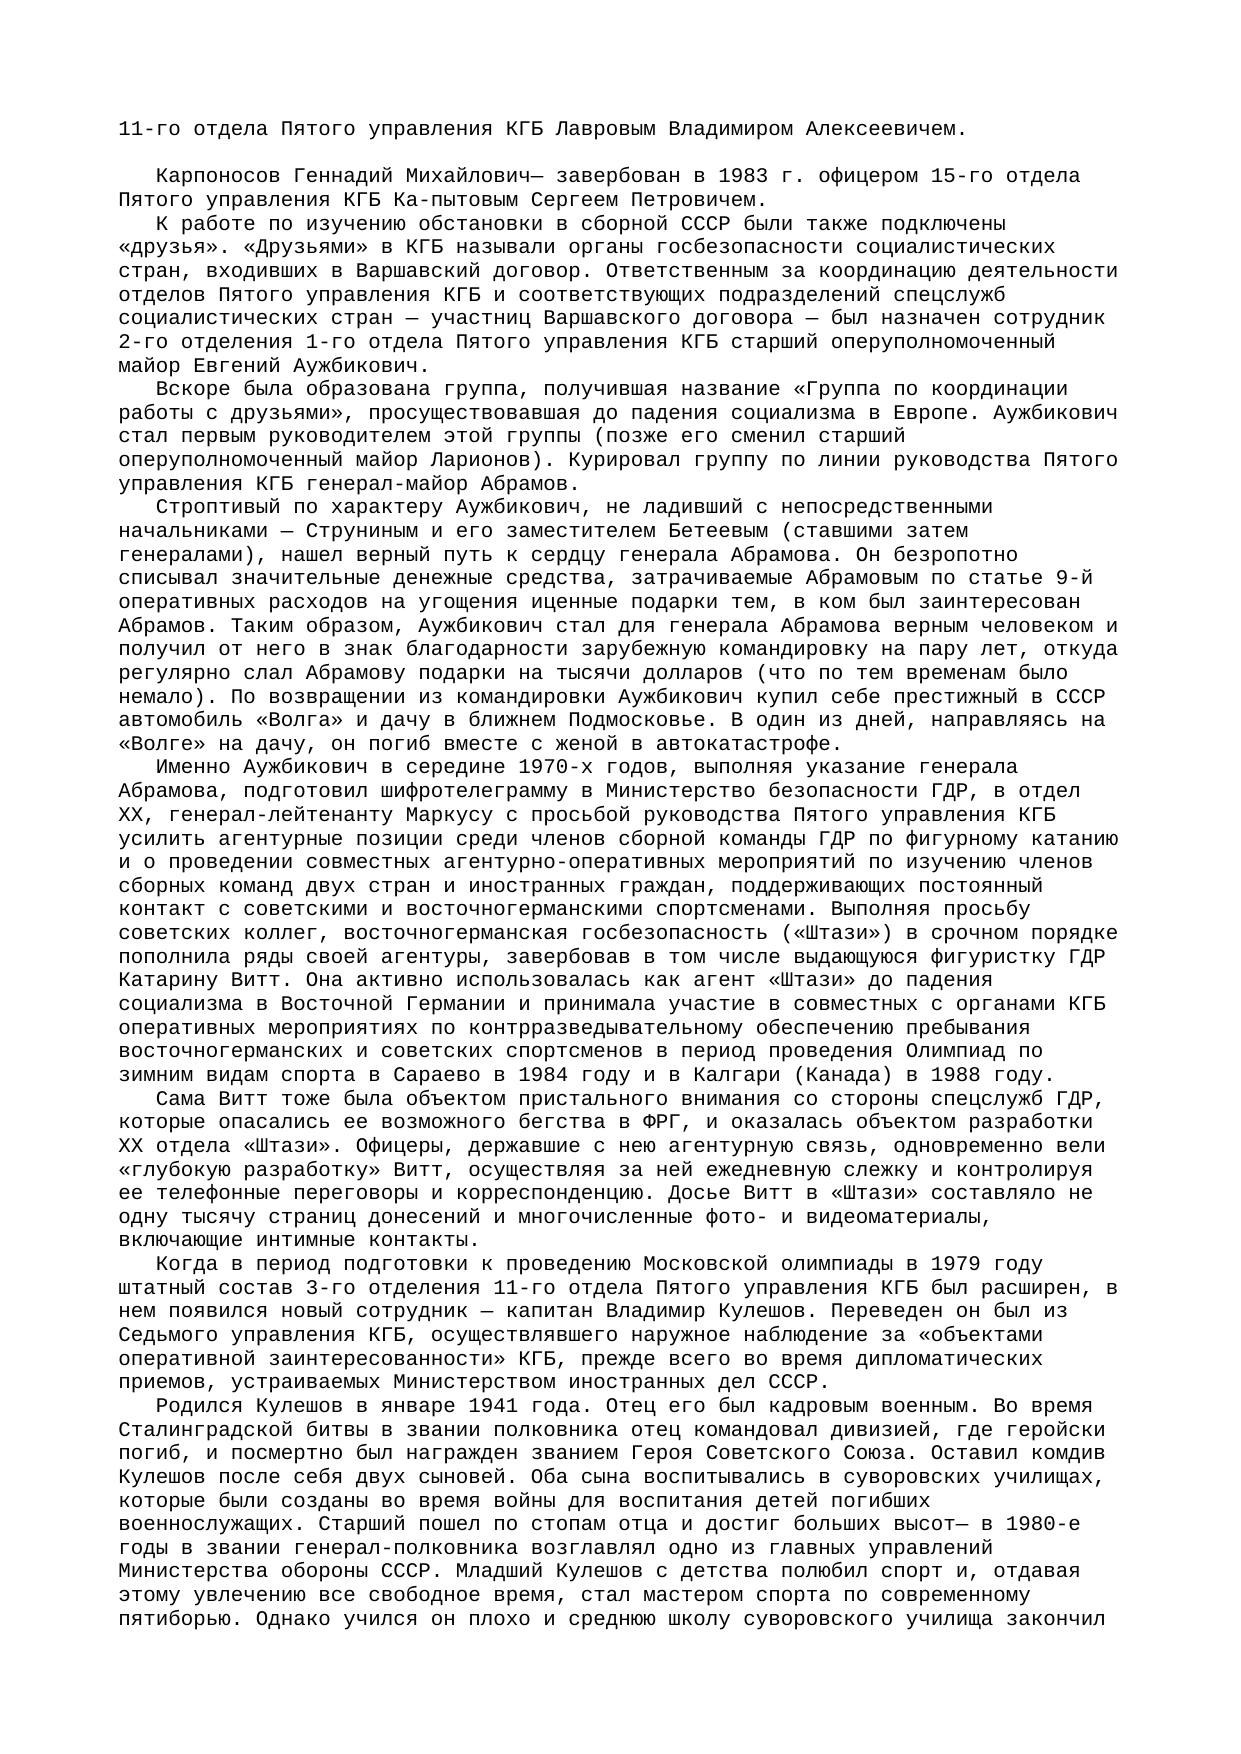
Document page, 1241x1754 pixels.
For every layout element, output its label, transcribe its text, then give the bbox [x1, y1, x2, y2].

text 11-го отдела Пятого управления КГБ Лавровым Владимиром Алексеевичем. [118, 118, 1122, 142]
text К работе по изучению обстановки в сборной СССР были также подключены «друзья». «Друзьями» в КГБ называли органы госбезопасности социалистических стран, входивших в Варшавский договор. Ответственным за координацию деятельности отделов Пятого управления КГБ и соответствующих подразделений спецслужб социалистических стран — участниц Варшавского договора — был назначен сотрудник 2-го отделения 1-го отдела Пятого управления КГБ старший оперуполномоченный майор Евгений Аужбикович. [118, 213, 1122, 378]
text Когда в период подготовки к проведению Московской олимпиады в 1979 году штатный состав 3-го отделения 11-го отдела Пятого управления КГБ был расширен, в нем появился новый сотрудник — капитан Владимир Кулешов. Переведен он был из Седьмого управления КГБ, осуществлявшего наружное наблюдение за «объектами оперативной заинтересованности» КГБ, прежде всего во время дипломатических приемов, устраиваемых Министерством иностранных дел СССР. [118, 1253, 1122, 1395]
text Строптивый по характеру Аужбикович, не ладивший с непосредственными начальниками — Струниным и его заместителем Бетеевым (ставшими затем генералами), нашел верный путь к сердцу генерала Абрамова. Он безропотно списывал значительные денежные средства, затрачиваемые Абрамовым по статье 9-й оперативных расходов на угощения иценные подарки тем, в ком был заинтересован Абрамов. Таким образом, Аужбикович стал для генерала Абрамова верным человеком и получил от него в знак благодарности зарубежную командировку на пару лет, откуда регулярно слал Абрамову подарки на тысячи долларов (что по тем временам было немало). По возвращении из командировки Аужбикович купил себе престижный в СССР автомобиль «Волга» и дачу в ближнем Подмосковье. В один из дней, направляясь на «Волге» на дачу, он погиб вместе с женой в автокатастрофе. [118, 496, 1122, 757]
text Сама Витт тоже была объектом пристального внимания со стороны спецслужб ГДР, которые опасались ее возможного бегства в ФРГ, и оказалась объектом разработки XX отдела «Штази». Офицеры, державшие с нею агентурную связь, одновременно вели «глубокую разработку» Витт, осуществляя за ней ежедневную слежку и контролируя ее телефонные переговоры и корреспонденцию. Досье Витт в «Штази» составляло не одну тысячу страниц донесений и многочисленные фото- и видеоматериалы, включающие интимные контакты. [118, 1088, 1122, 1253]
text Вскоре была образована группа, получившая название «Группа по координации работы с друзьями», просуществовавшая до падения социализма в Европе. Аужбикович стал первым руководителем этой группы (позже его сменил старший оперуполномоченный майор Ларионов). Курировал группу по линии руководства Пятого управления КГБ генерал-майор Абрамов. [118, 378, 1122, 496]
text Именно Аужбикович в середине 1970-х годов, выполняя указание генерала Абрамова, подготовил шифротелеграмму в Министерство безопасности ГДР, в отдел XX, генерал-лейтенанту Маркусу с просьбой руководства Пятого управления КГБ усилить агентурные позиции среди членов сборной команды ГДР по фигурному катанию и о проведении совместных агентурно-оперативных мероприятий по изучению членов сборных команд двух стран и иностранных граждан, поддерживающих постоянный контакт с советскими и восточногерманскими спортсменами. Выполняя просьбу советских коллег, восточногерманская госбезопасность («Штази») в срочном порядке пополнила ряды своей агентуры, завербовав в том числе выдающуюся фигуристку ГДР Катарину Витт. Она активно использовалась как агент «Штази» до падения социализма в Восточной Германии и принимала участие в совместных с органами КГБ оперативных мероприятиях по контрразведывательному обеспечению пребывания восточногерманских и советских спортсменов в период проведения Олимпиад по зимним видам спорта в Сараево в 1984 году и в Калгари (Канада) в 1988 году. [118, 757, 1122, 1088]
text Карпоносов Геннадий Михайлович— завербован в 1983 г. офицером 15-го отдела Пятого управления КГБ Ка-пытовым Сергеем Петровичем. [118, 165, 1122, 213]
text Родился Кулешов в январе 1941 года. Отец его был кадровым военным. Во время Сталинградской битвы в звании полковника отец командовал дивизией, где геройски погиб, и посмертно был награжден званием Героя Советского Союза. Оставил комдив Кулешов после себя двух сыновей. Оба сына воспитывались в суворовских училищах, которые были созданы во время войны для воспитания детей погибших военнослужащих. Старший пошел по стопам отца и достиг больших высот— в 1980-е годы в звании генерал-полковника возглавлял одно из главных управлений Министерства обороны СССР. Младший Кулешов с детства полюбил спорт и, отдавая этому увлечению все свободное время, стал мастером спорта по современному пятиборью. Однако учился он плохо и среднюю школу суворовского училища закончил [118, 1395, 1122, 1631]
